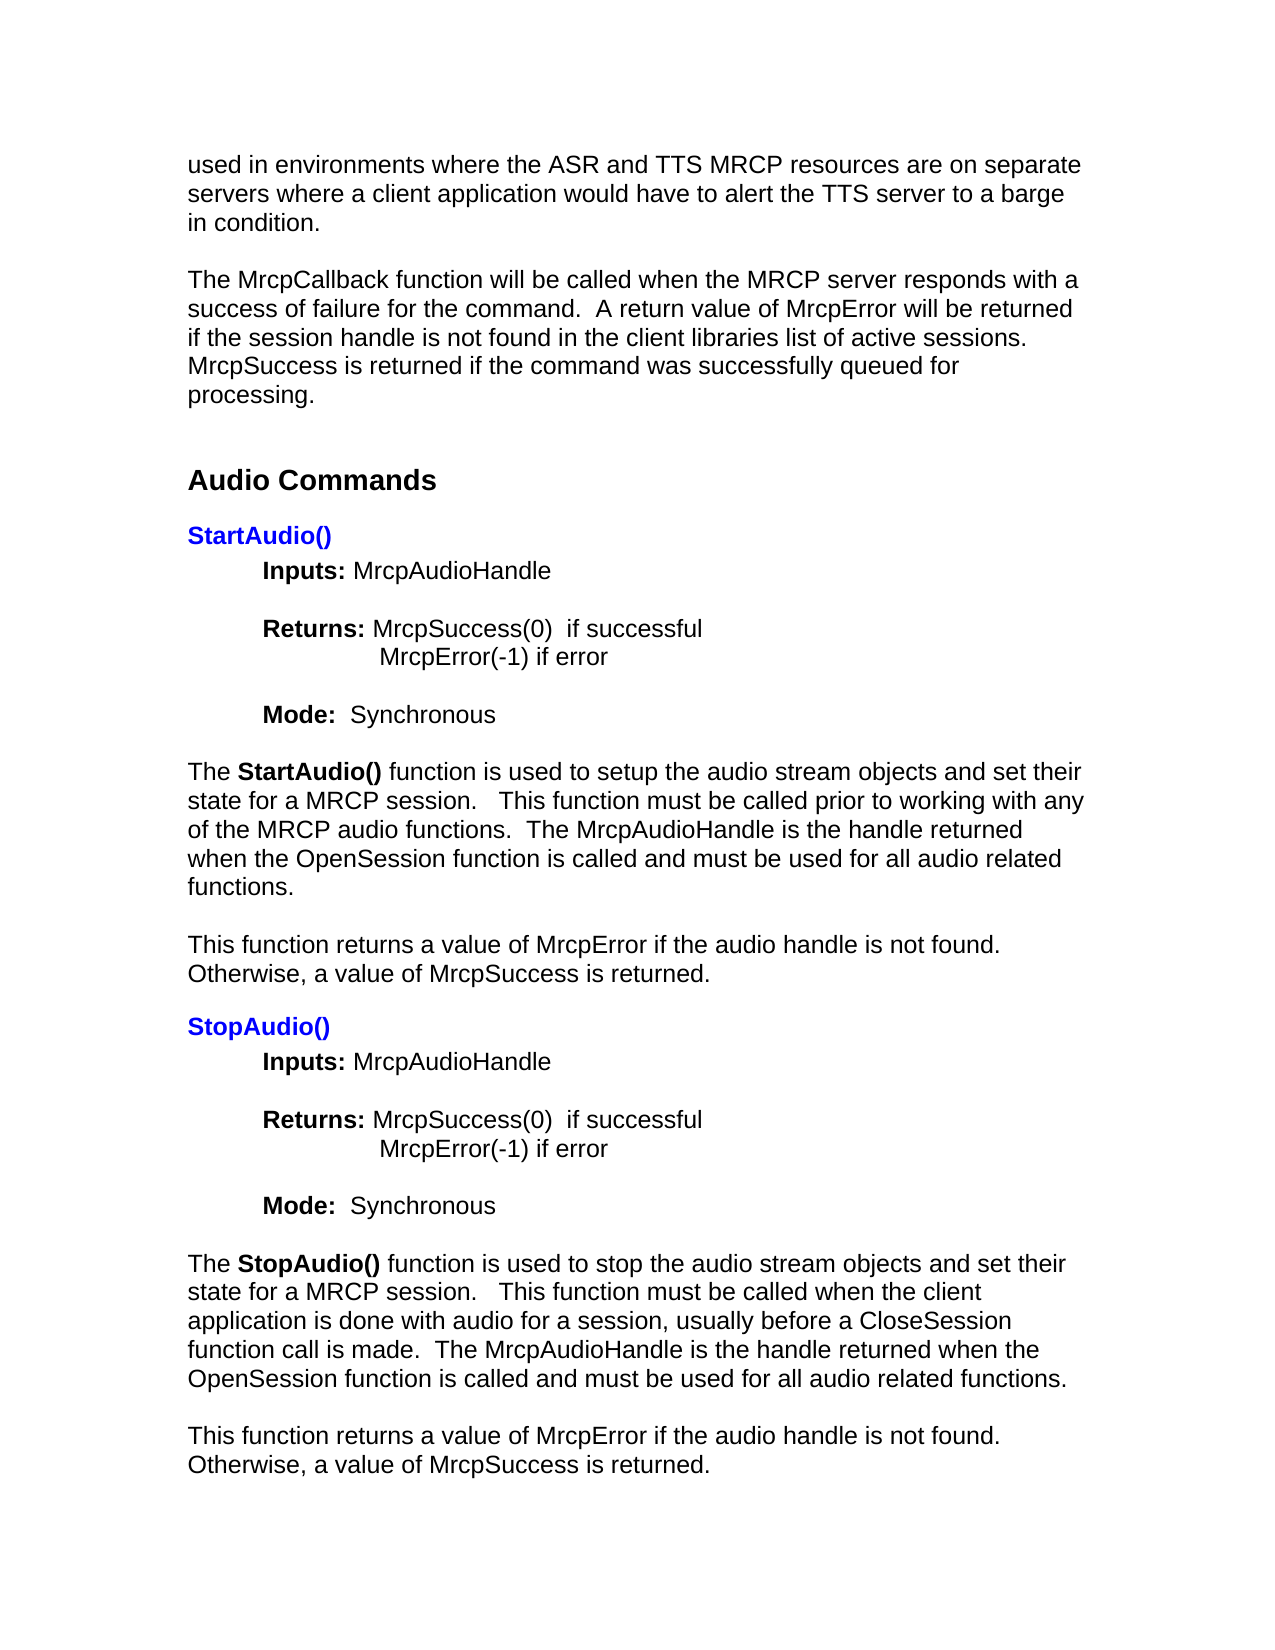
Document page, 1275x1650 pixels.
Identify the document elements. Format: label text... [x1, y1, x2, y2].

text The StopAudio() function is used to stop the audio stream objects and set their state for a MRCP session. This function must be called when the client application is done with audio for a session, usually before a CloseSession function call is made. The MrcpAudioHandle is the handle returned when the OpenSession function is called and must be used for all audio related functions. [187, 1248, 1087, 1392]
text MrcpError(-1) if error [262, 1133, 1087, 1162]
text The StartAudio() function is used to setup the audio stream objects and set their state for a MRCP session. This function must be called prior to working with any of the MRCP audio functions. The MrcpAudioHandle is the handle returned when the OpenSession function is called and must be used for all audio related functions. [187, 757, 1087, 901]
text MrcpError(-1) if error [262, 642, 1087, 671]
text Inputs: MrcpAudioHandle [262, 556, 1087, 585]
text used in environments where the ASR and TTS MRCP resources are on separate servers where a client application would have to alert the TTS server to a barge in condition. [187, 150, 1087, 236]
text This function returns a value of MrcpError if the audio handle is not found. Otherwise, a value of MrcpSuccess is returned. [187, 930, 1087, 987]
text Inputs: MrcpAudioHandle [262, 1047, 1087, 1076]
subtitle StopAudio() [187, 1012, 1087, 1041]
text The MrcpCallback function will be called when the MRCP server responds with a success of failure for the command. A return value of MrcpError will be returned if the session handle is not found in the client libraries list of active sessions. MrcpSuccess is returned if the command was successfully queued for processing. [187, 265, 1087, 409]
subtitle Audio Commands [187, 462, 1087, 496]
text Returns: MrcpSuccess(0) if successful [262, 613, 1087, 642]
text This function returns a value of MrcpError if the audio handle is not found. Otherwise, a value of MrcpSuccess is returned. [187, 1421, 1087, 1478]
text Returns: MrcpSuccess(0) if successful [262, 1105, 1087, 1133]
text Mode: Synchronous [262, 1191, 1087, 1220]
text Mode: Synchronous [262, 700, 1087, 728]
subtitle StartAudio() [187, 521, 1087, 550]
